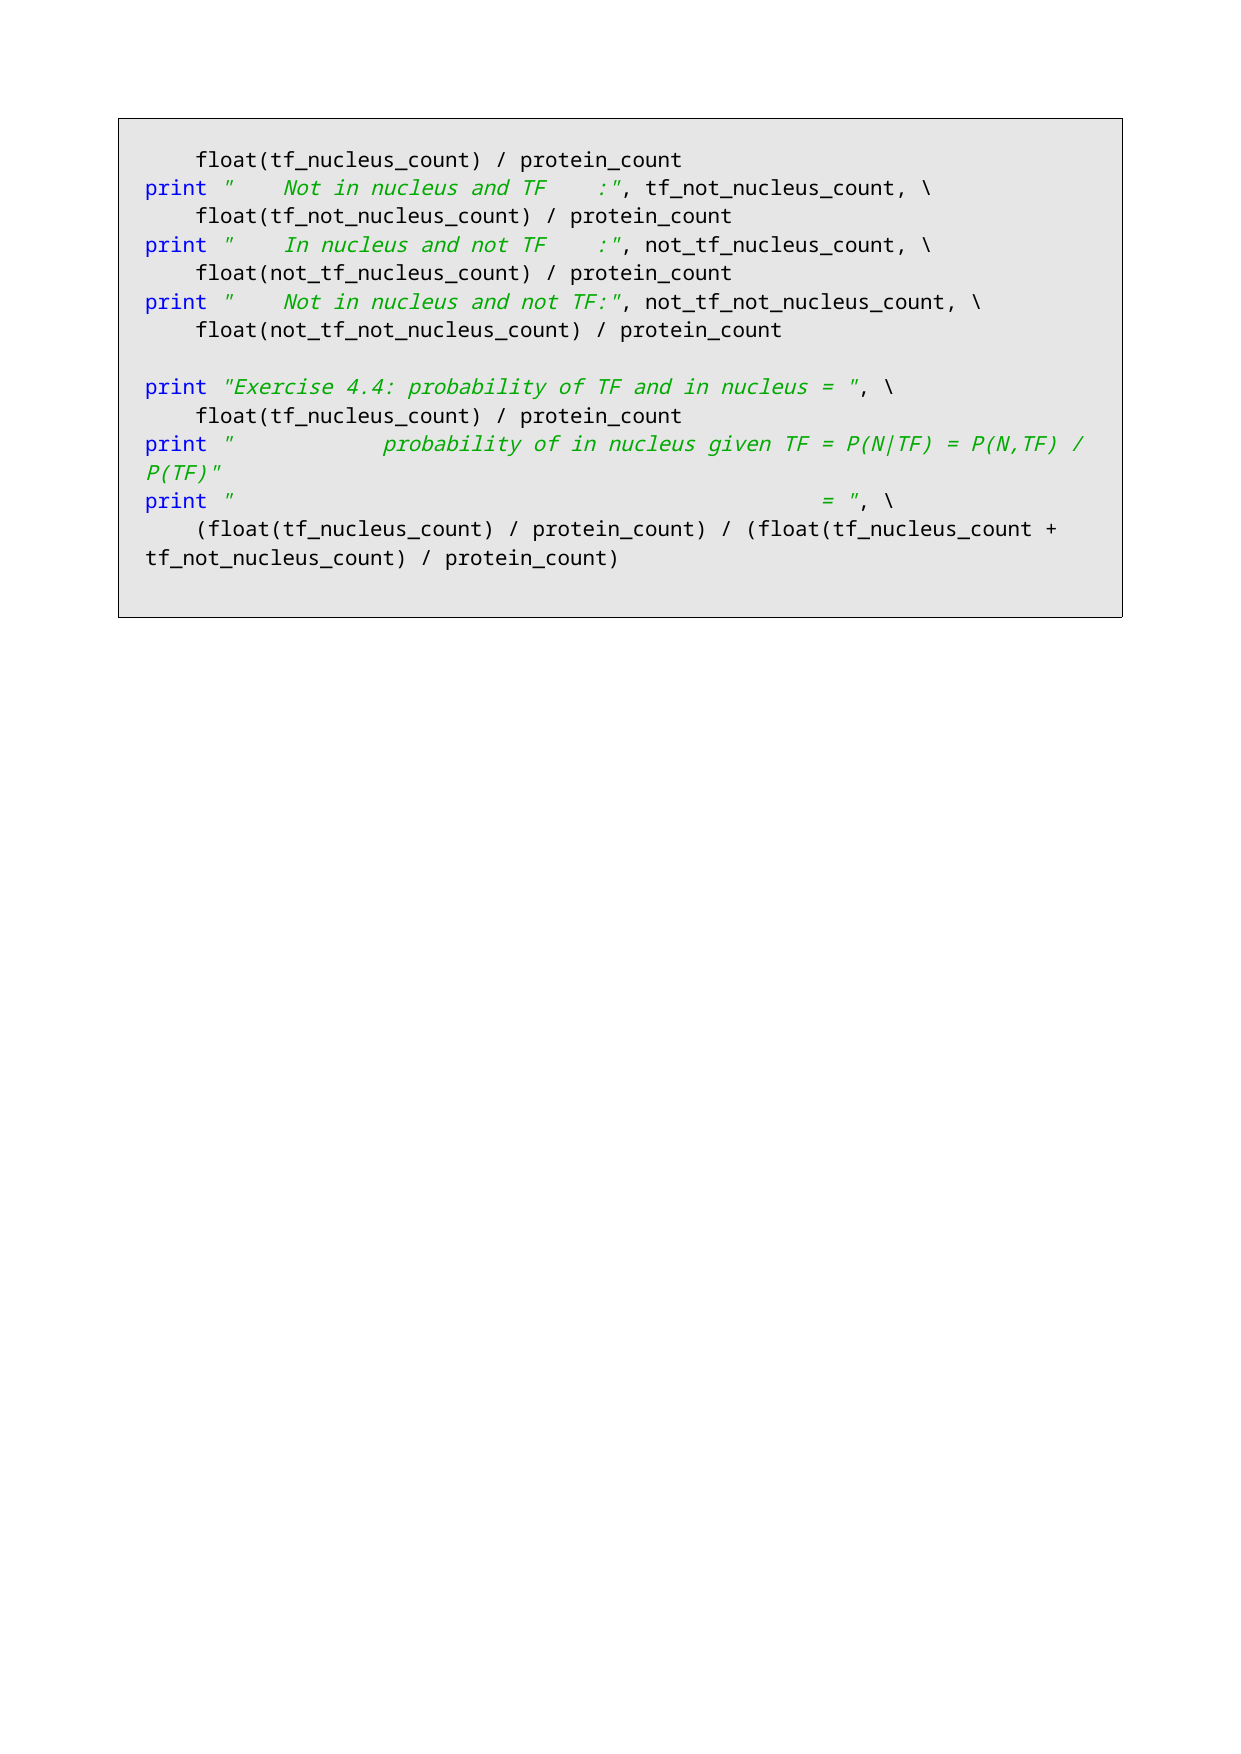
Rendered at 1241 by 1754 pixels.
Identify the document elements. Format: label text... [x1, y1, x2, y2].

text float(tf_nucleus_count) / protein_count [119, 119, 1122, 147]
text (float(tf_nucleus_count) / protein_count) / (float(tf_nucleus_count + tf_not_nucleus_count) / protein_count) [119, 488, 1122, 545]
text print " Not in nucleus and not TF:", not_tf_not_nucleus_count, \ [119, 260, 1122, 289]
text float(not_tf_nucleus_count) / protein_count [119, 232, 1122, 260]
text print " Not in nucleus and TF :", tf_not_nucleus_count, \ [119, 147, 1122, 175]
text print " In nucleus and not TF :", not_tf_nucleus_count, \ [119, 203, 1122, 232]
text print " = ", \ [119, 459, 1122, 488]
text float(tf_not_nucleus_count) / protein_count [119, 175, 1122, 203]
text print "Exercise 4.4: probability of TF and in nucleus = ", \ [119, 346, 1122, 374]
text float(not_tf_not_nucleus_count) / protein_count [119, 289, 1122, 317]
text print " probability of in nucleus given TF = P(N|TF) = P(N,TF) / P(TF)" [119, 402, 1122, 459]
text float(tf_nucleus_count) / protein_count [119, 374, 1122, 402]
